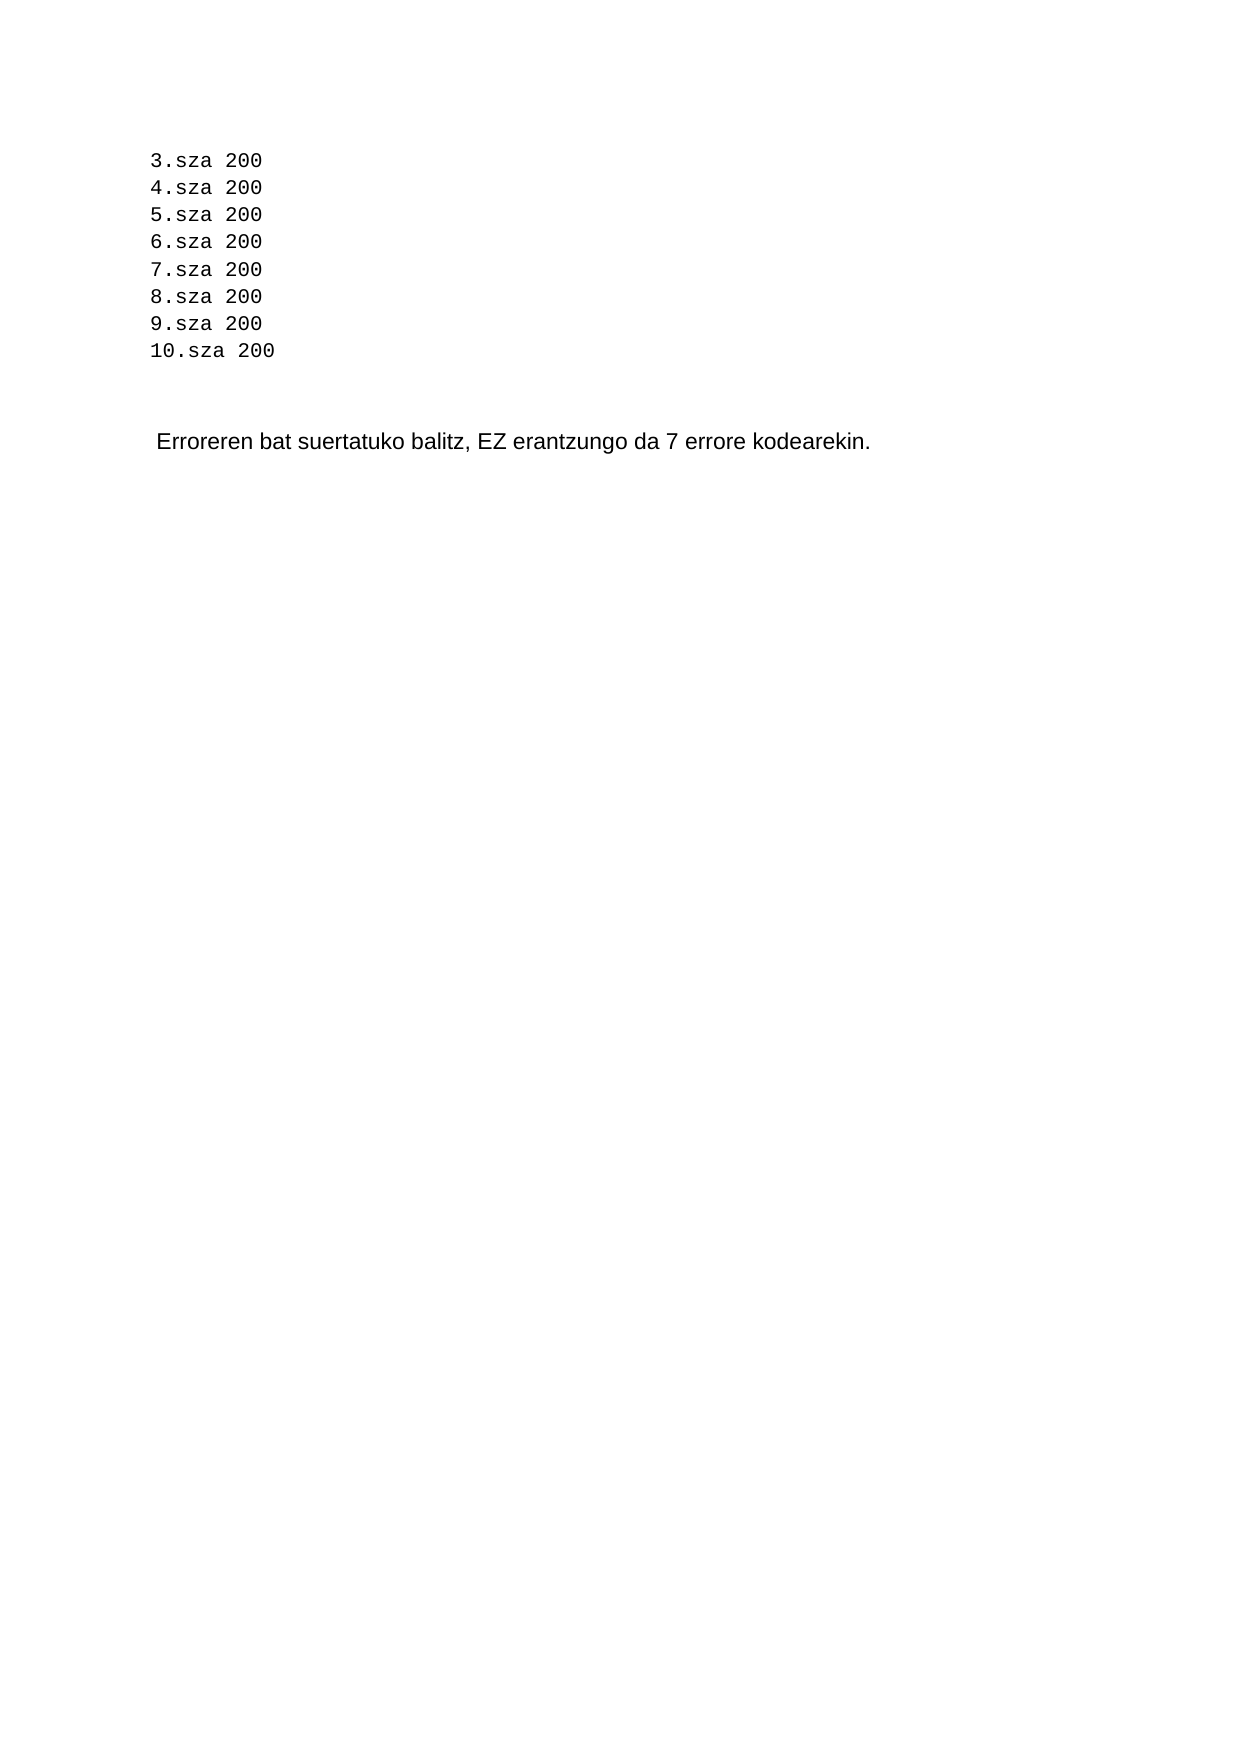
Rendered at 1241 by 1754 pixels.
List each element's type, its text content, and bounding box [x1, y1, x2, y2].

text 3.sza 200 [150, 150, 1091, 174]
text 5.sza 200 [150, 204, 1091, 228]
text 6.sza 200 [150, 232, 1091, 255]
text Erroreren bat suertatuko balitz, EZ erantzungo da 7 errore kodearekin. [150, 428, 1091, 454]
text 8.sza 200 [150, 286, 1091, 309]
text 4.sza 200 [150, 177, 1091, 201]
text 9.sza 200 [150, 313, 1091, 337]
text 10.sza 200 [150, 340, 1091, 364]
text 7.sza 200 [150, 259, 1091, 282]
